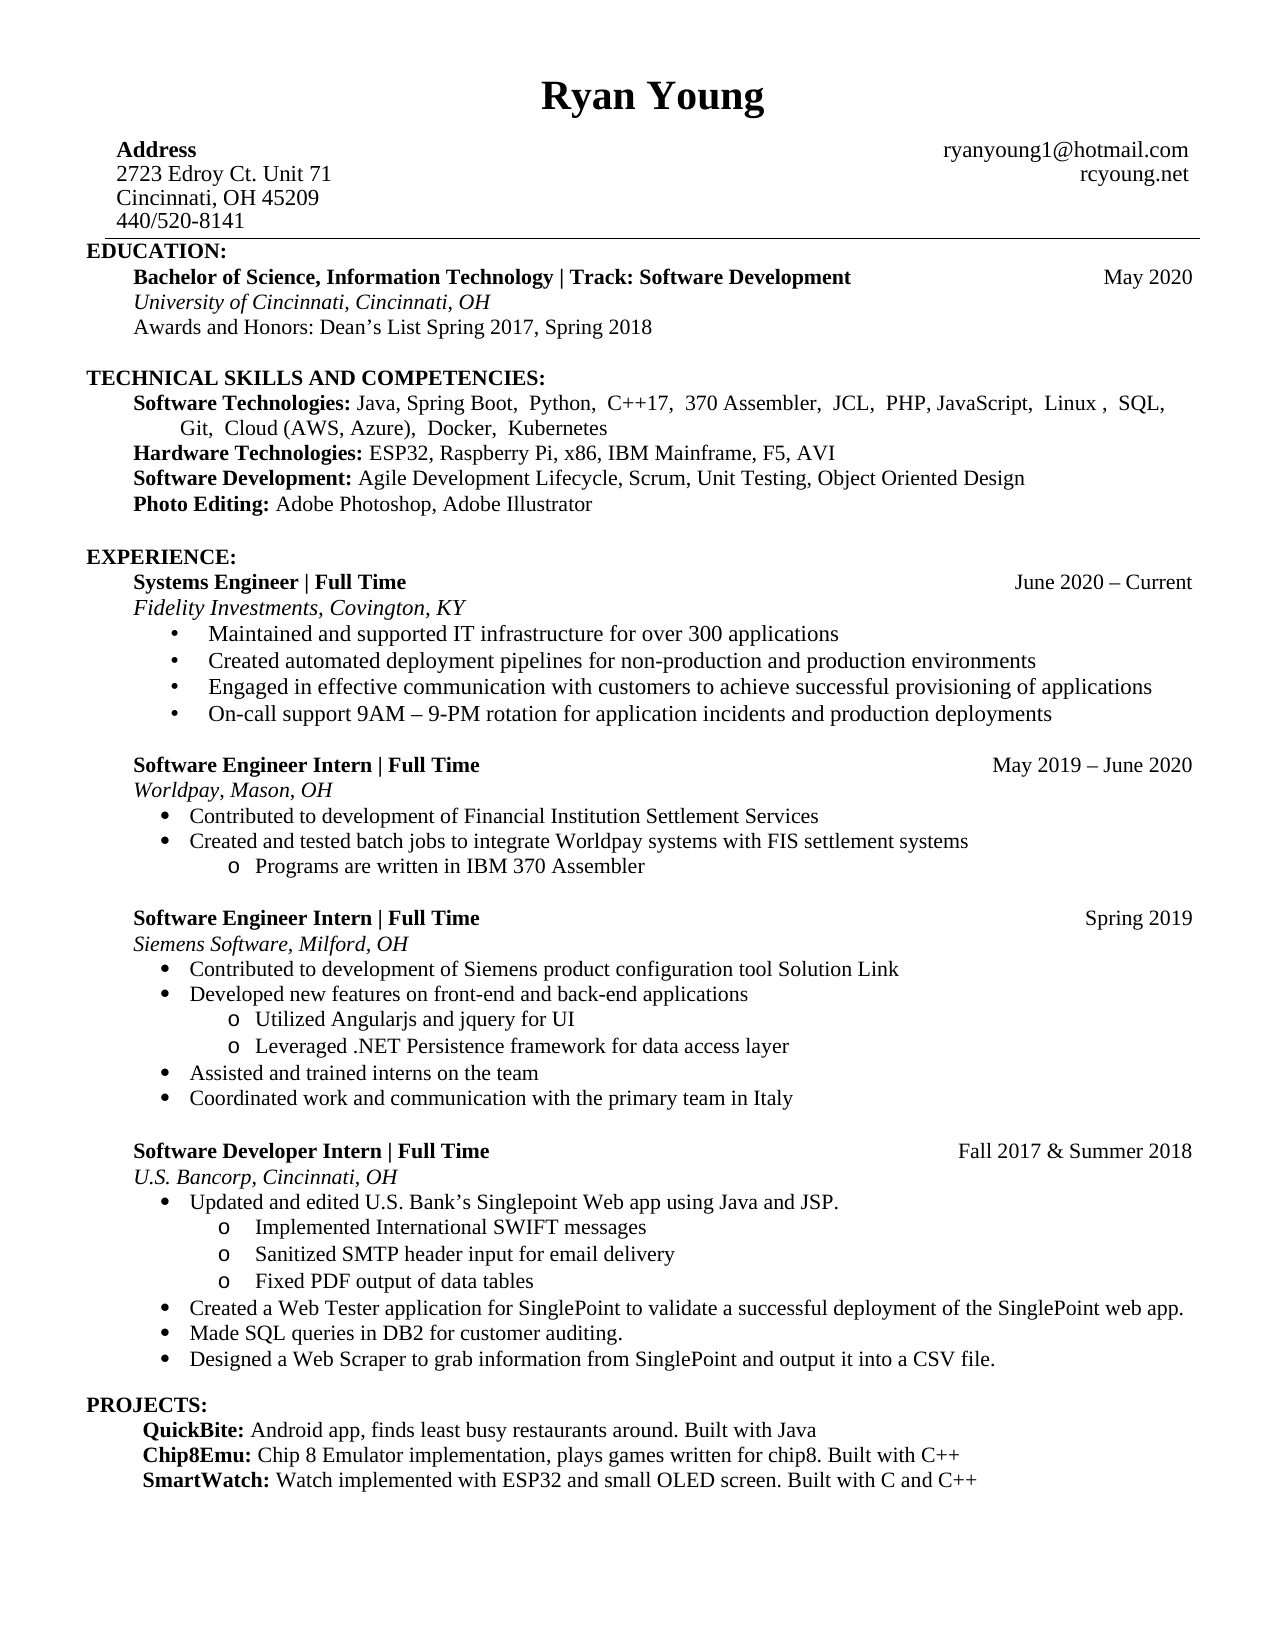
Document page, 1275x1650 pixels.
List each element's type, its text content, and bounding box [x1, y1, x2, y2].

text Siemens Software, Milford, OH [133, 931, 1200, 956]
text Hardware Technologies: ESP32, Raspberry Pi, x86, IBM Mainframe, F5, AVI [133, 440, 1200, 465]
list Assisted and trained interns on the team [161, 1060, 1200, 1085]
list Implemented International SWIFT messages [217, 1214, 1200, 1241]
text Software Engineer Intern | Full Time Spring 2019 [133, 905, 1200, 931]
text EXPERIENCE: [86, 544, 1200, 569]
list Coordinated work and communication with the primary team in Italy [161, 1085, 1200, 1111]
list Programs are written in IBM 370 Assembler [227, 853, 1200, 880]
text Software Developer Intern | Full Time Fall 2017 & Summer 2018 U.S. Bancorp, Cincinnati, OH [133, 1138, 1200, 1189]
text EDUCATION: [86, 238, 1200, 264]
text Bachelor of Science, Information Technology | Track: Software Development May 2020 [86, 264, 1200, 289]
text Software Engineer Intern | Full Time May 2019 – June 2020 [133, 752, 1200, 777]
list Designed a Web Scraper to grab information from SinglePoint and output it into a CSV file. [161, 1346, 1200, 1371]
table_header ryanyoung1@hotmail.com rcyoung.net [586, 139, 1200, 237]
text Fidelity Investments, Covington, KY [133, 594, 1200, 621]
text PROJECTS: [86, 1392, 1200, 1417]
list Created a Web Tester application for SinglePoint to validate a successful deployment of the SinglePoint web app. [161, 1295, 1200, 1320]
text TECHNICAL SKILLS AND COMPETENCIES: [86, 364, 1200, 390]
list Engaged in effective communication with customers to achieve successful provisioning of applications [171, 673, 1200, 699]
list Maintained and supported IT infrastructure for over 300 applications [171, 621, 1200, 647]
text Awards and Honors: Dean’s List Spring 2017, Spring 2018 [86, 314, 1200, 339]
list Contributed to development of Siemens product configuration tool Solution Link [161, 956, 1200, 981]
text Photo Editing: Adobe Photoshop, Adobe Illustrator [105, 491, 1200, 516]
text Chip8Emu: Chip 8 Emulator implementation, plays games written for chip8. Built with C++ [86, 1442, 1200, 1467]
list Created and tested batch jobs to integrate Worldpay systems with FIS settlement systems [161, 828, 1200, 853]
list Utilized Angularjs and jquery for UI [227, 1006, 1200, 1033]
table_header Address 2723 Edroy Ct. Unit 71 Cincinnati, OH 45209 440/520-8141 [105, 139, 586, 237]
list Contributed to development of Financial Institution Settlement Services [161, 803, 1200, 828]
text Systems Engineer | Full Time June 2020 – Current [133, 569, 1200, 594]
list On-call support 9AM – 9-PM rotation for application incidents and production deployments [171, 699, 1200, 726]
text QuickBite: Android app, finds least busy restaurants around. Built with Java [86, 1417, 1200, 1442]
text Software Technologies: Java, Spring Boot, Python, C++17, 370 Assembler, JCL, PHP, JavaScript, Linux , SQL, Git, Cloud (AWS, Azure), Docker, Kubernetes [133, 390, 1200, 440]
list Sanitized SMTP header input for email delivery [217, 1241, 1200, 1268]
text ­­­­­Ryan Young [105, 75, 1200, 118]
list Fixed PDF output of data tables [217, 1268, 1200, 1295]
text Worldpay, Mason, OH [133, 777, 1200, 803]
text SmartWatch: Watch implemented with ESP32 and small OLED screen. Built with C and C++ [86, 1467, 1200, 1492]
text Software Development: Agile Development Lifecycle, Scrum, Unit Testing, Object Oriented Design [133, 465, 1200, 491]
list Developed new features on front-end and back-end applications [161, 981, 1200, 1006]
text University of Cincinnati, Cincinnati, OH [86, 289, 1200, 314]
list Leveraged .NET Persistence framework for data access layer [227, 1033, 1200, 1060]
list Updated and edited U.S. Bank’s Singlepoint Web app using Java and JSP. [161, 1189, 1200, 1214]
list Made SQL queries in DB2 for customer auditing. [161, 1320, 1200, 1346]
list Created automated deployment pipelines for non-production and production environments [171, 647, 1200, 673]
